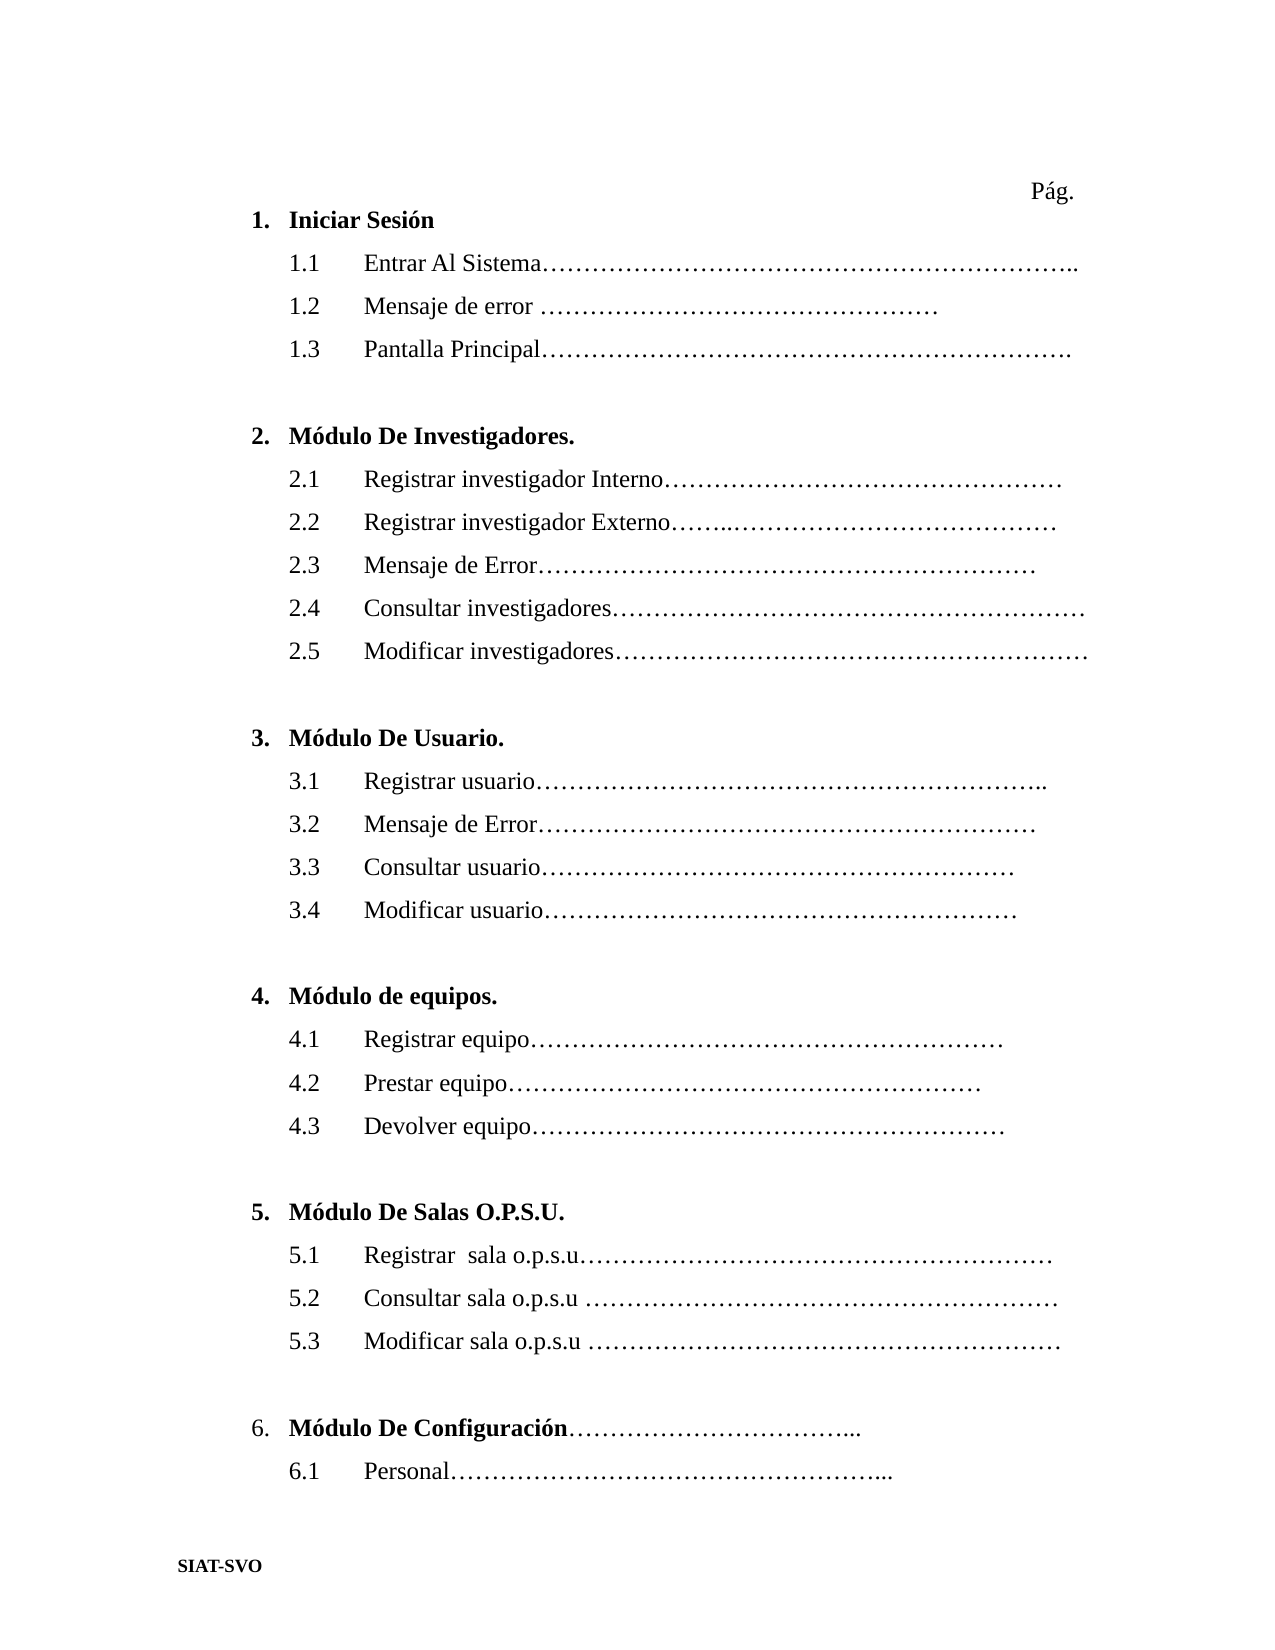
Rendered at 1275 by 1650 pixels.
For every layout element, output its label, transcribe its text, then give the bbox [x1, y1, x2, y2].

list Módulo De Investigadores. [251, 421, 1098, 449]
list Registrar investigador Externo……..………………………………… [288, 507, 1098, 536]
list Iniciar Sesión [251, 205, 1098, 234]
list Registrar usuario…………………………………………………….. [288, 766, 1098, 794]
text Pág. [177, 176, 1098, 205]
list Pantalla Principal………………………………………………………. [288, 334, 1098, 363]
list Mensaje de Error…………………………………………………… [288, 550, 1098, 579]
list Mensaje de error ………………………………………… [288, 291, 1098, 320]
list Registrar equipo………………………………………………… [288, 1024, 1098, 1053]
list Módulo De Salas O.P.S.U. [251, 1197, 1098, 1226]
list Registrar sala o.p.s.u………………………………………………… [288, 1240, 1098, 1269]
list Devolver equipo………………………………………………… [288, 1111, 1098, 1139]
list Consultar usuario………………………………………………… [288, 852, 1098, 881]
list Módulo De Usuario. [251, 723, 1098, 751]
list Modificar usuario………………………………………………… [288, 895, 1098, 924]
list Registrar investigador Interno………………………………………… [288, 464, 1098, 493]
list Modificar sala o.p.s.u ………………………………………………… [288, 1326, 1098, 1355]
list Prestar equipo………………………………………………… [288, 1068, 1098, 1096]
list Consultar sala o.p.s.u ………………………………………………… [288, 1283, 1098, 1312]
list Consultar investigadores………………………………………………… [288, 593, 1098, 622]
list Entrar Al Sistema……………………………………………………….. [288, 248, 1098, 277]
list Módulo De Configuración……………………………... [251, 1413, 1098, 1441]
list Módulo de equipos. [251, 981, 1098, 1010]
list Personal……………………………………………... [288, 1456, 1098, 1484]
list Modificar investigadores………………………………………………… [288, 636, 1098, 665]
list Mensaje de Error…………………………………………………… [288, 809, 1098, 838]
